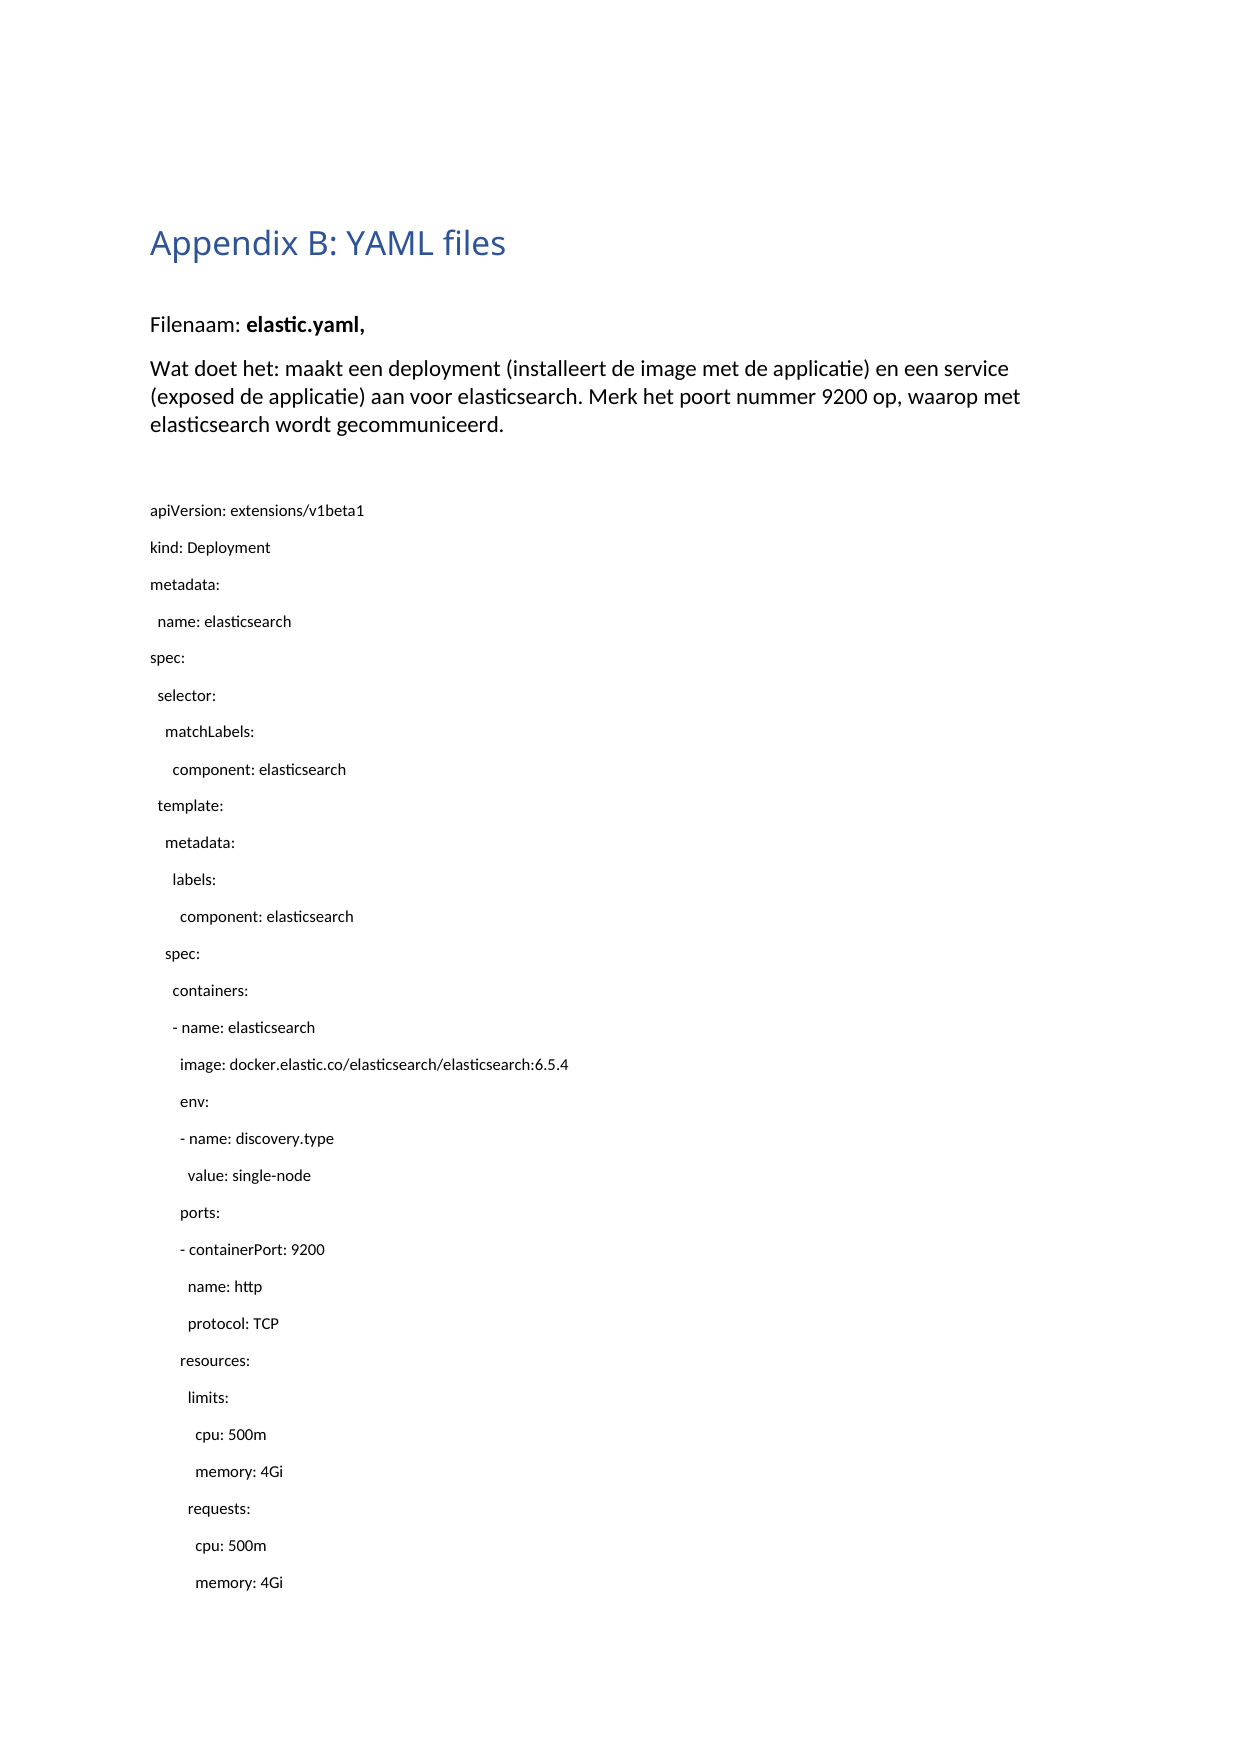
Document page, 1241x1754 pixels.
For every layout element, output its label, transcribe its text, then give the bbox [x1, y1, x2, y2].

text spec: [150, 648, 1090, 668]
text ports: [150, 1202, 1090, 1223]
text limits: [150, 1387, 1090, 1408]
text template: [150, 796, 1090, 816]
text env: [150, 1092, 1090, 1112]
text resources: [150, 1350, 1090, 1371]
text apiVersion: extensions/v1beta1 [150, 500, 1090, 520]
text value: single-node [150, 1166, 1090, 1186]
text - containerPort: 9200 [150, 1239, 1090, 1260]
text labels: [150, 870, 1090, 890]
text cpu: 500m [150, 1424, 1090, 1445]
text component: elasticsearch [150, 759, 1090, 779]
text - name: elasticsearch [150, 1018, 1090, 1038]
text spec: [150, 944, 1090, 964]
subtitle Appendix B: YAML files [150, 220, 1090, 265]
text name: elasticsearch [150, 611, 1090, 631]
text metadata: [150, 574, 1090, 594]
text selector: [150, 685, 1090, 705]
text Wat doet het: maakt een deployment (installeert de image met de applicatie) en een service (exposed de applicatie) aan voor elasticsearch. Merk het poort nummer 9200 op, waarop met elasticsearch wordt gecommuniceerd. [150, 354, 1090, 438]
text matchLabels: [150, 722, 1090, 742]
text image: docker.elastic.co/elasticsearch/elasticsearch:6.5.4 [150, 1054, 1090, 1075]
text cpu: 500m [150, 1535, 1090, 1556]
text memory: 4Gi [150, 1572, 1090, 1593]
text - name: discovery.type [150, 1128, 1090, 1149]
text protocol: TCP [150, 1313, 1090, 1334]
text kind: Deployment [150, 537, 1090, 557]
text component: elasticsearch [150, 907, 1090, 927]
text requests: [150, 1498, 1090, 1519]
text metadata: [150, 833, 1090, 853]
text memory: 4Gi [150, 1461, 1090, 1482]
text containers: [150, 981, 1090, 1001]
text Filenaam: elastic.yaml, [150, 310, 1090, 338]
text name: http [150, 1276, 1090, 1297]
